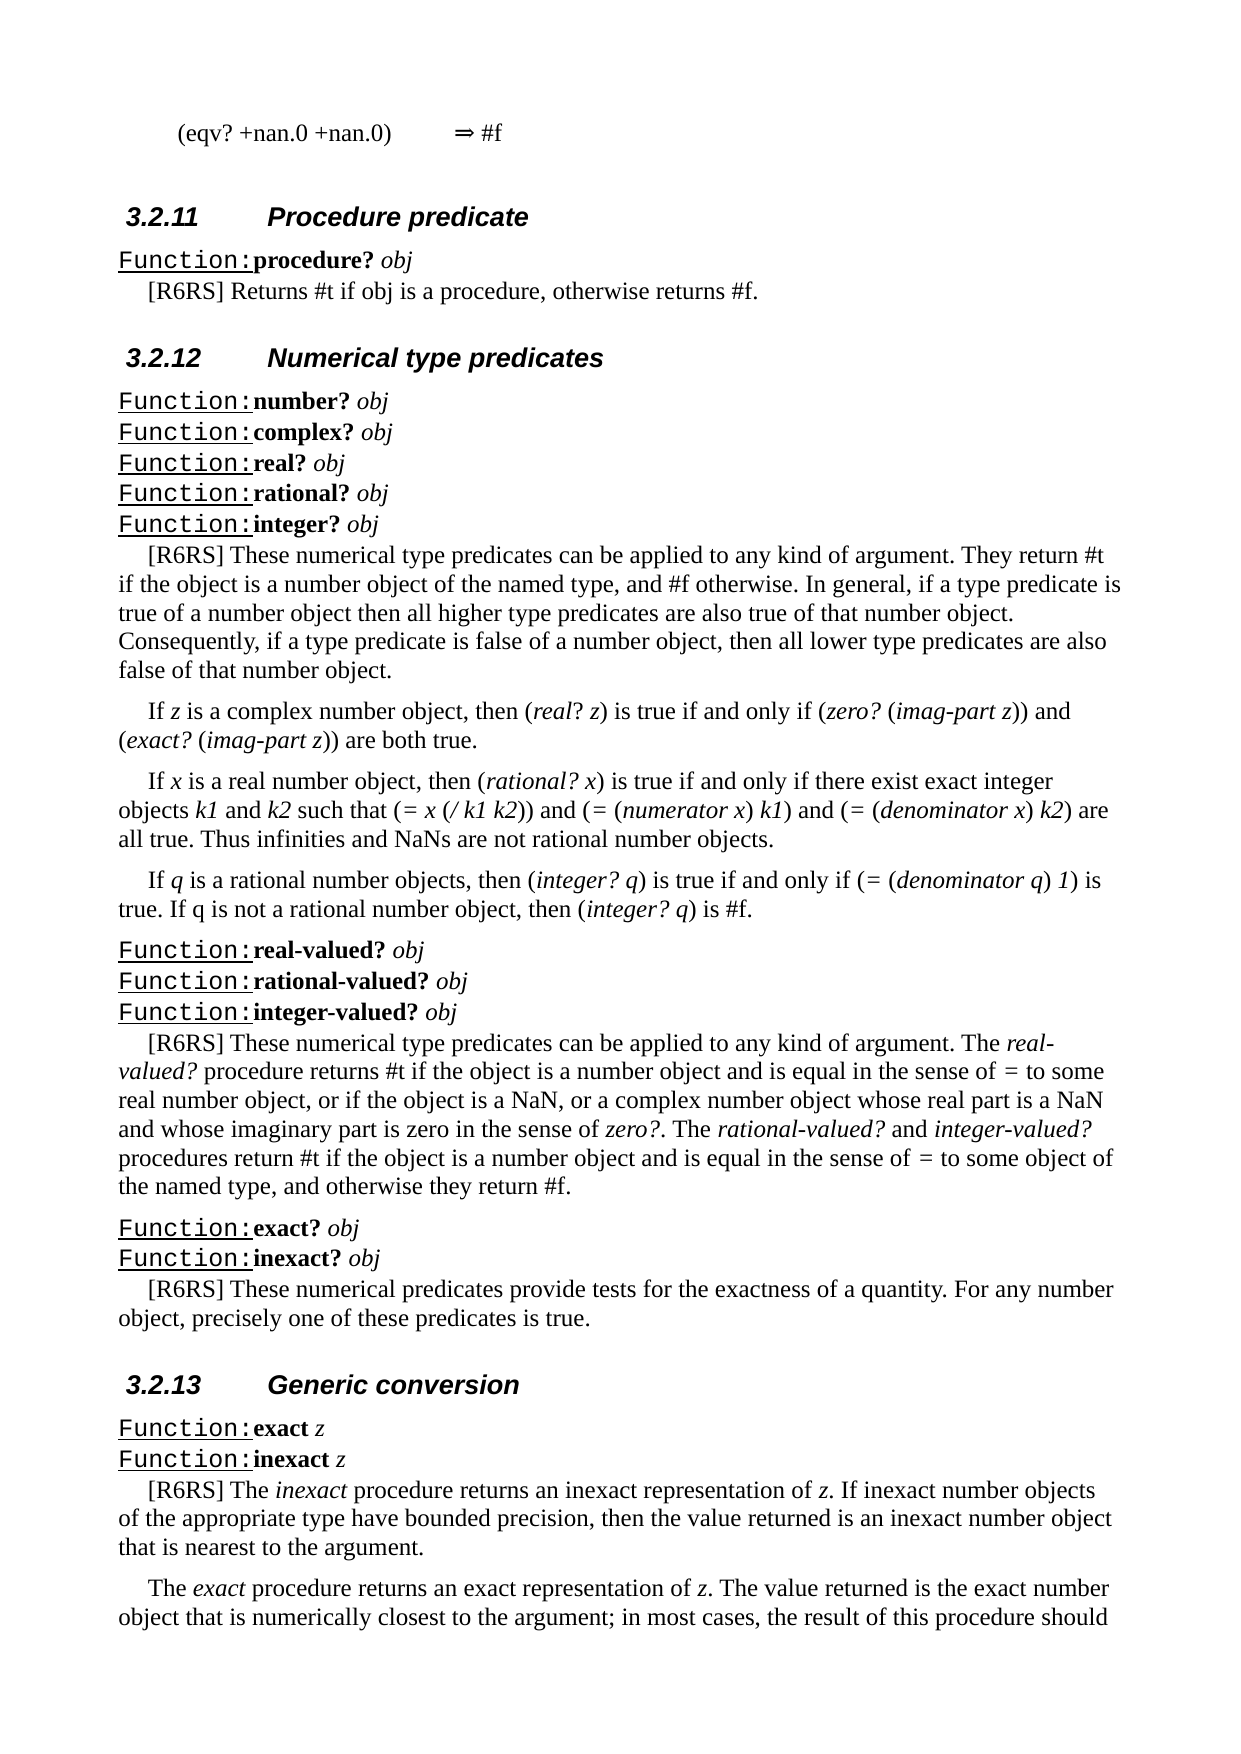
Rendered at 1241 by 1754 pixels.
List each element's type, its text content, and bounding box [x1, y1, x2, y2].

text If x is a real number object, then (rational? x) is true if and only if there exist exact integer objects k1 and k2 such that (= x (/ k1 k2)) and (= (numerator x) k1) and (= (denominator x) k2) are all true. Thus infinities and NaNs are not rational number objects. [118, 766, 1122, 853]
subtitle Procedure predicate [118, 201, 1122, 233]
text Function:rational? obj [118, 478, 1122, 509]
text Function:number? obj [118, 386, 1122, 417]
text Function:integer-valued? obj [118, 997, 1122, 1028]
text Function:exact z [118, 1413, 1122, 1444]
text If z is a complex number object, then (real? z) is true if and only if (zero? (imag-part z)) and (exact? (imag-part z)) are both true. [118, 696, 1122, 754]
subtitle Numerical type predicates [118, 342, 1122, 373]
text Function:real-valued? obj [118, 935, 1122, 966]
text (eqv? +nan.0 +nan.0) ⇒ #f [177, 118, 1063, 147]
text Function:real? obj [118, 448, 1122, 478]
text [R6RS] The inexact procedure returns an inexact representation of z. If inexact number objects of the appropriate type have bounded precision, then the value returned is an inexact number object that is nearest to the argument. [118, 1475, 1122, 1561]
text [R6RS] These numerical type predicates can be applied to any kind of argument. The real-valued? procedure returns #t if the object is a number object and is equal in the sense of = to some real number object, or if the object is a NaN, or a complex number object whose real part is a NaN and whose imaginary part is zero in the sense of zero?. The rational-valued? and integer-valued? procedures return #t if the object is a number object and is equal in the sense of = to some object of the named type, and otherwise they return #f. [118, 1028, 1122, 1200]
text Function:integer? obj [118, 509, 1122, 540]
text Function:exact? obj [118, 1213, 1122, 1243]
text Function:rational-valued? obj [118, 966, 1122, 997]
text [R6RS] Returns #t if obj is a procedure, otherwise returns #f. [118, 276, 1122, 305]
text If q is a rational number objects, then (integer? q) is true if and only if (= (denominator q) 1) is true. If q is not a rational number object, then (integer? q) is #f. [118, 865, 1122, 923]
text Function:procedure? obj [118, 245, 1122, 276]
subtitle Generic conversion [118, 1369, 1122, 1401]
text [R6RS] These numerical type predicates can be applied to any kind of argument. They return #t if the object is a number object of the named type, and #f otherwise. In general, if a type predicate is true of a number object then all higher type predicates are also true of that number object. Consequently, if a type predicate is false of a number object, then all lower type predicates are also false of that number object. [118, 540, 1122, 684]
text Function:complex? obj [118, 417, 1122, 448]
text [R6RS] These numerical predicates provide tests for the exactness of a quantity. For any number object, precisely one of these predicates is true. [118, 1274, 1122, 1332]
text Function:inexact? obj [118, 1243, 1122, 1274]
text Function:inexact z [118, 1444, 1122, 1475]
text The exact procedure returns an exact representation of z. The value returned is the exact number object that is numerically closest to the argument; in most cases, the result of this procedure should [118, 1573, 1122, 1631]
